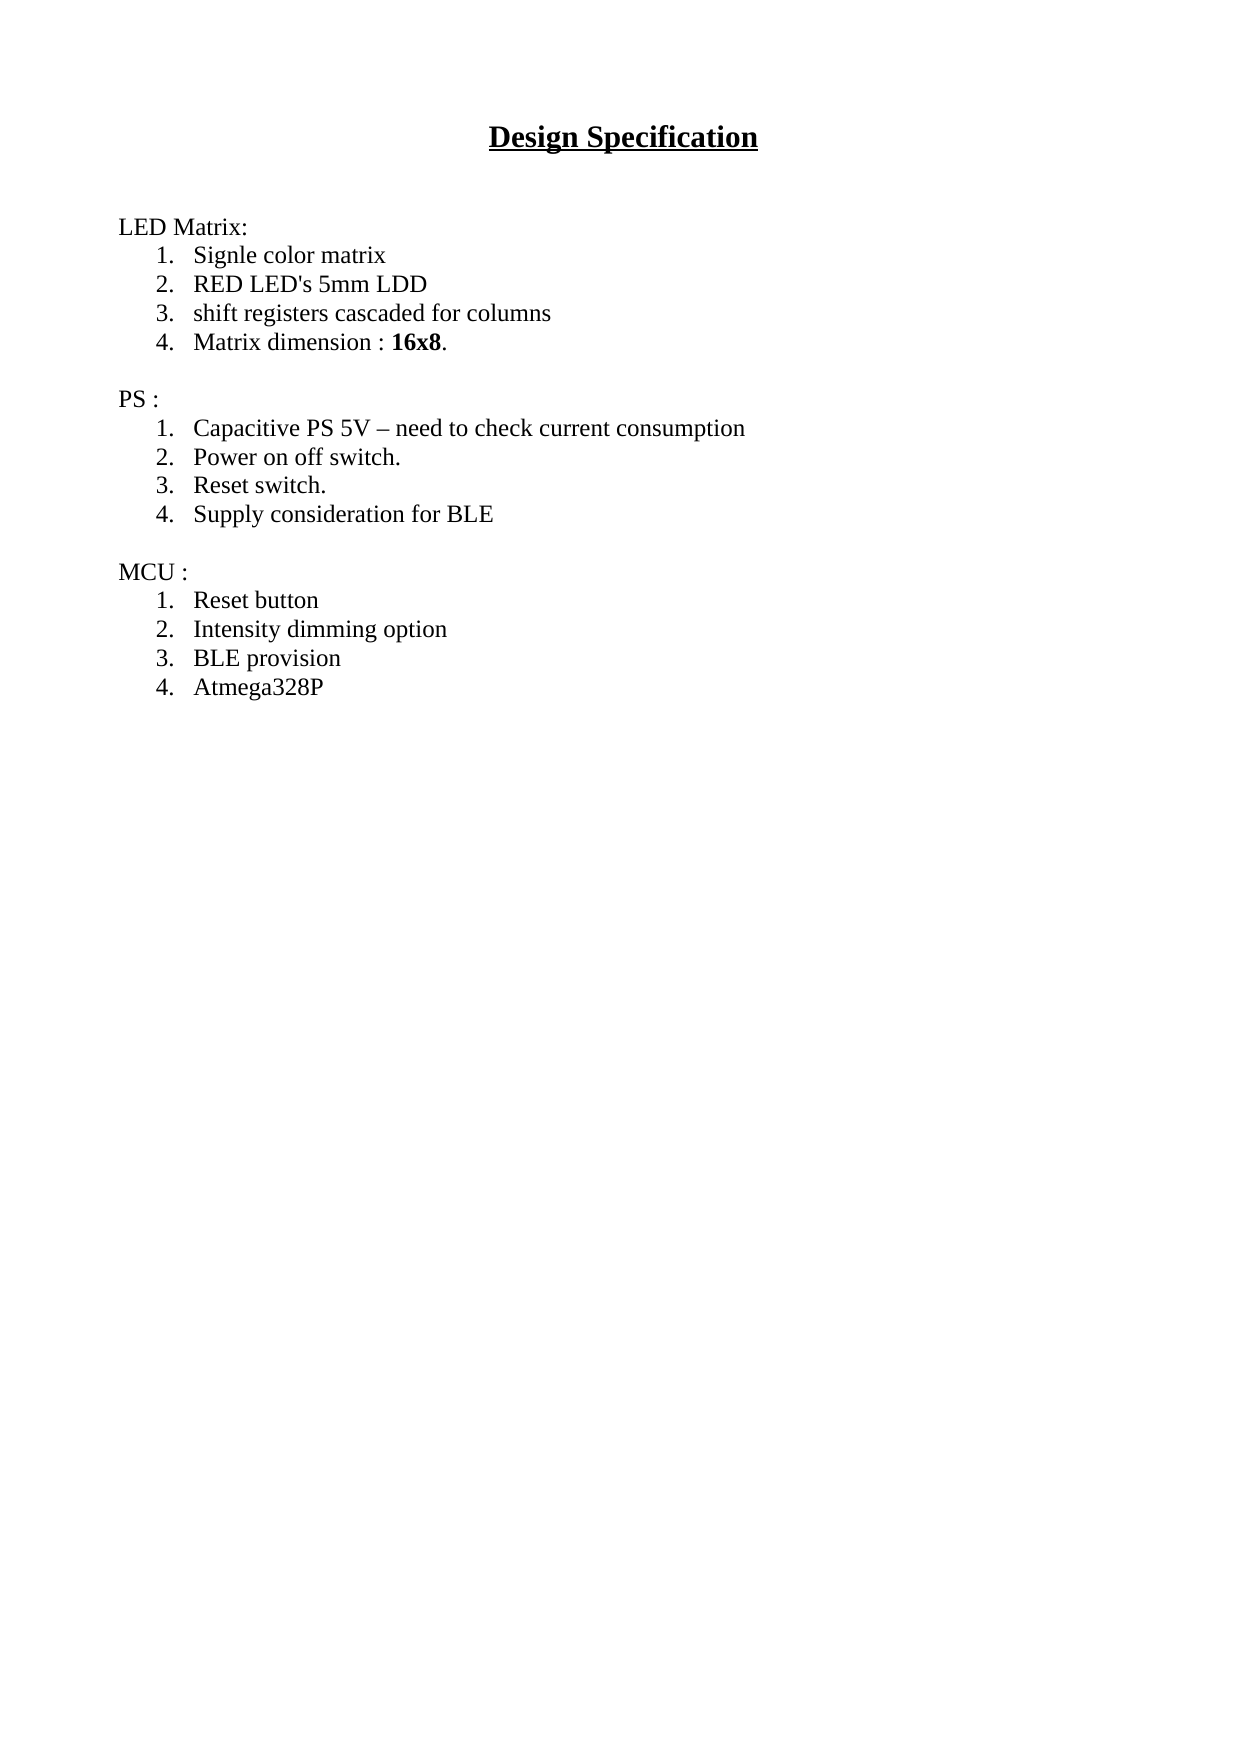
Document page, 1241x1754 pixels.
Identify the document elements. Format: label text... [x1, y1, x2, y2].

text PS : [118, 384, 1122, 413]
list Reset button [156, 585, 1122, 614]
text LED Matrix: [118, 212, 1122, 240]
list Reset switch. [156, 470, 1122, 499]
list Capacitive PS 5V – need to check current consumption [156, 413, 1122, 442]
text Design Specification [118, 118, 1122, 154]
list Supply consideration for BLE [156, 499, 1122, 528]
text MCU : [118, 557, 1122, 585]
list BLE provision [156, 643, 1122, 672]
list Signle color matrix [156, 240, 1122, 269]
list shift registers cascaded for columns [156, 298, 1122, 327]
list Atmega328P [156, 672, 1122, 700]
list Power on off switch. [156, 442, 1122, 470]
list RED LED's 5mm LDD [156, 269, 1122, 298]
list Intensity dimming option [156, 614, 1122, 643]
list Matrix dimension : 16x8. [156, 327, 1122, 355]
